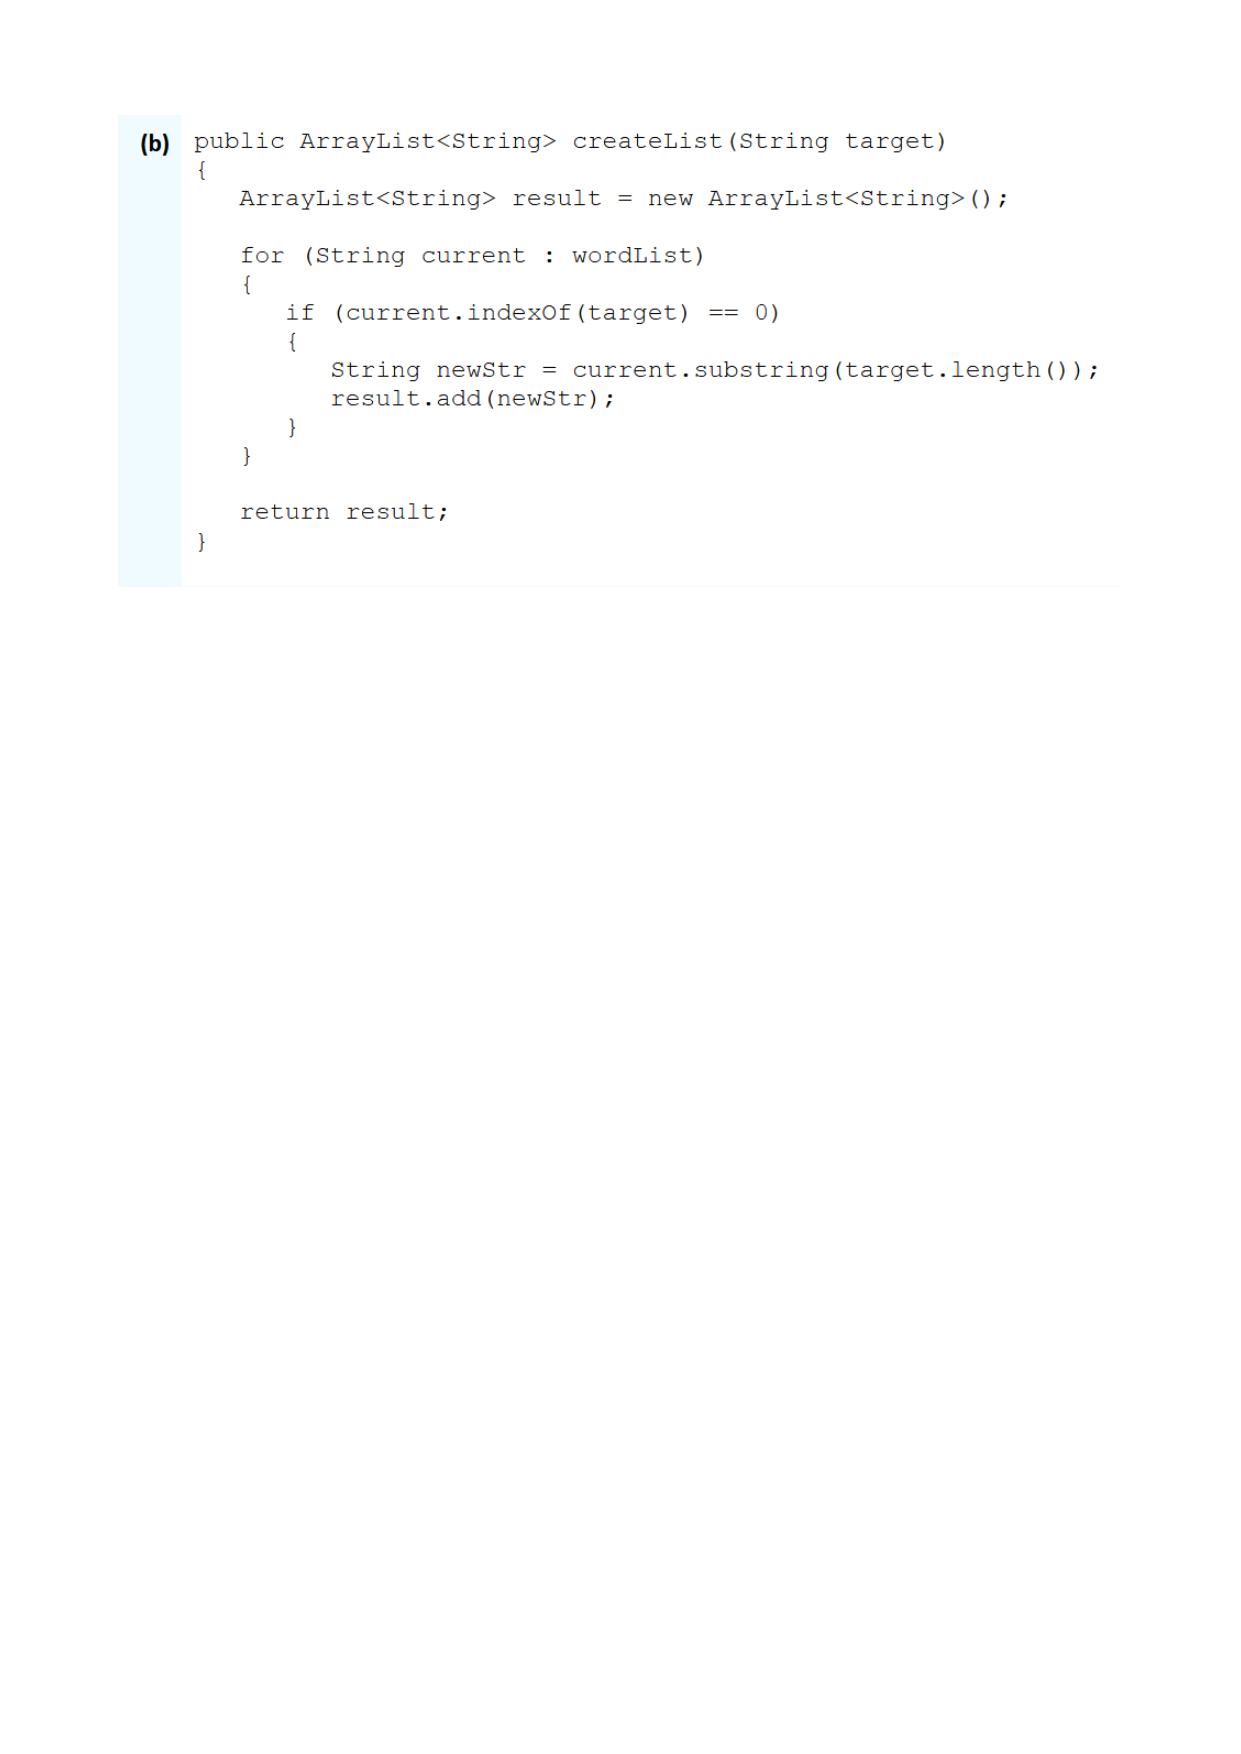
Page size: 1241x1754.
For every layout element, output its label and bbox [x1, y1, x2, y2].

picture [118, 115, 1123, 587]
